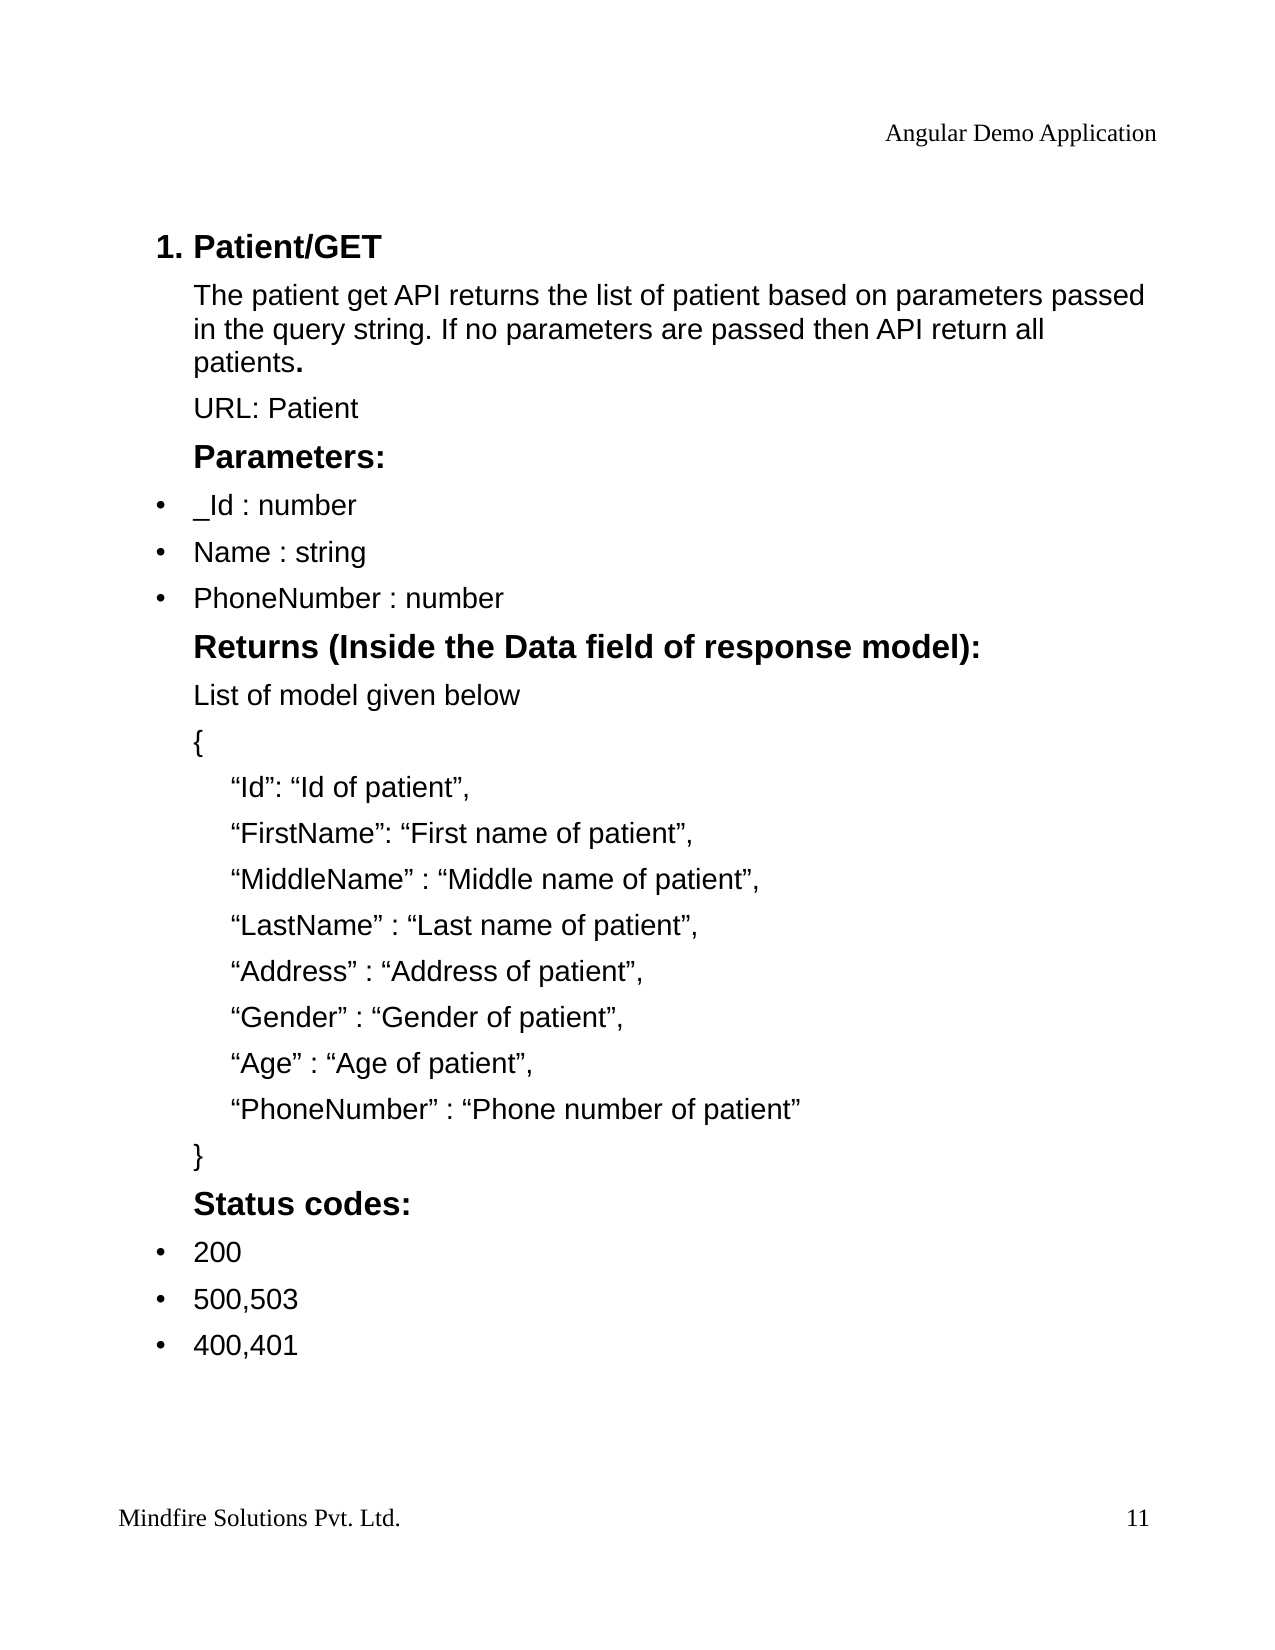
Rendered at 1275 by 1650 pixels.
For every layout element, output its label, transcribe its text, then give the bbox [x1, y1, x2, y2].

list 200 [156, 1235, 1157, 1269]
list { [156, 724, 1157, 758]
list 400,401 [156, 1328, 1157, 1362]
list “Address” : “Address of patient”, [193, 954, 1157, 988]
list URL: Patient [156, 391, 1157, 425]
list “Gender” : “Gender of patient”, [193, 1000, 1157, 1034]
list PhoneNumber : number [156, 581, 1157, 614]
list “PhoneNumber” : “Phone number of patient” [193, 1092, 1157, 1126]
list } [156, 1138, 1157, 1172]
list “MiddleName” : “Middle name of patient”, [193, 862, 1157, 896]
list List of model given below [156, 678, 1157, 712]
list Status codes: [156, 1184, 1157, 1223]
list “FirstName”: “First name of patient”, [193, 816, 1157, 850]
list Name : string [156, 534, 1157, 568]
list 500,503 [156, 1282, 1157, 1315]
list Returns (Inside the Data field of response model): [156, 627, 1157, 666]
list _Id : number [156, 488, 1157, 522]
list “Id”: “Id of patient”, [193, 770, 1157, 804]
list The patient get API returns the list of patient based on parameters passed in the query string. If no parameters are passed then API return all patients. [156, 278, 1157, 379]
list Parameters: [156, 437, 1157, 476]
list “LastName” : “Last name of patient”, [193, 908, 1157, 942]
list Patient/GET [156, 227, 1157, 266]
list “Age” : “Age of patient”, [193, 1046, 1157, 1080]
